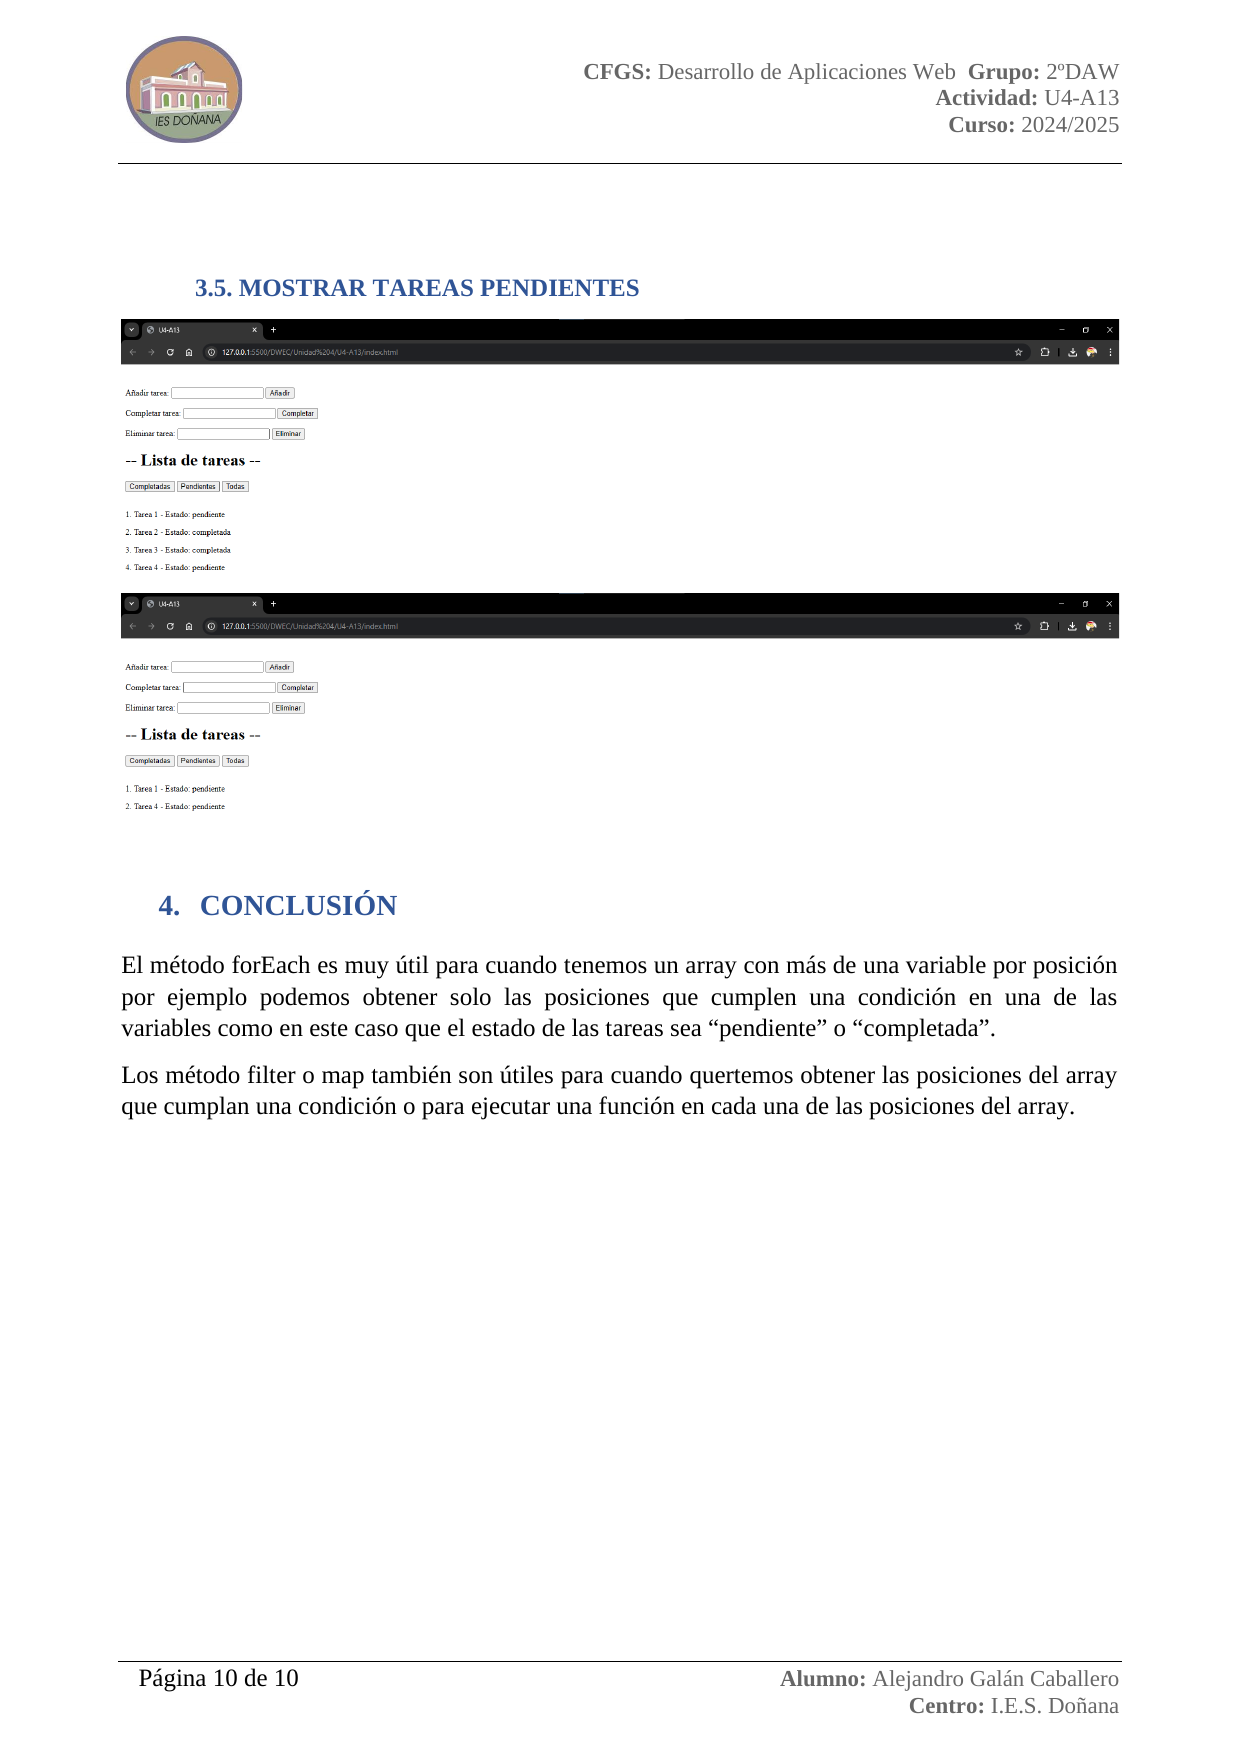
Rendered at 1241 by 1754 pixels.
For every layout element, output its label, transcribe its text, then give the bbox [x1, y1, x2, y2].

text Los método filter o map también son útiles para cuando quertemos obtener las posiciones del array que cumplan una condición o para ejecutar una función en cada una de las posiciones del array. [121, 1060, 1119, 1120]
picture [121, 319, 1120, 823]
text El método forEach es muy útil para cuando tenemos un array con más de una variable por posición por ejemplo podemos obtener solo las posiciones que cumplen una condición en una de las variables como en este caso que el estado de las tareas sea “pendiente” o “completada”. [121, 951, 1119, 1041]
subtitle CONCLUSIÓN [158, 888, 1119, 921]
picture [126, 36, 243, 143]
subtitle 3.5. MOSTRAR TAREAS PENDIENTES [121, 273, 1119, 302]
